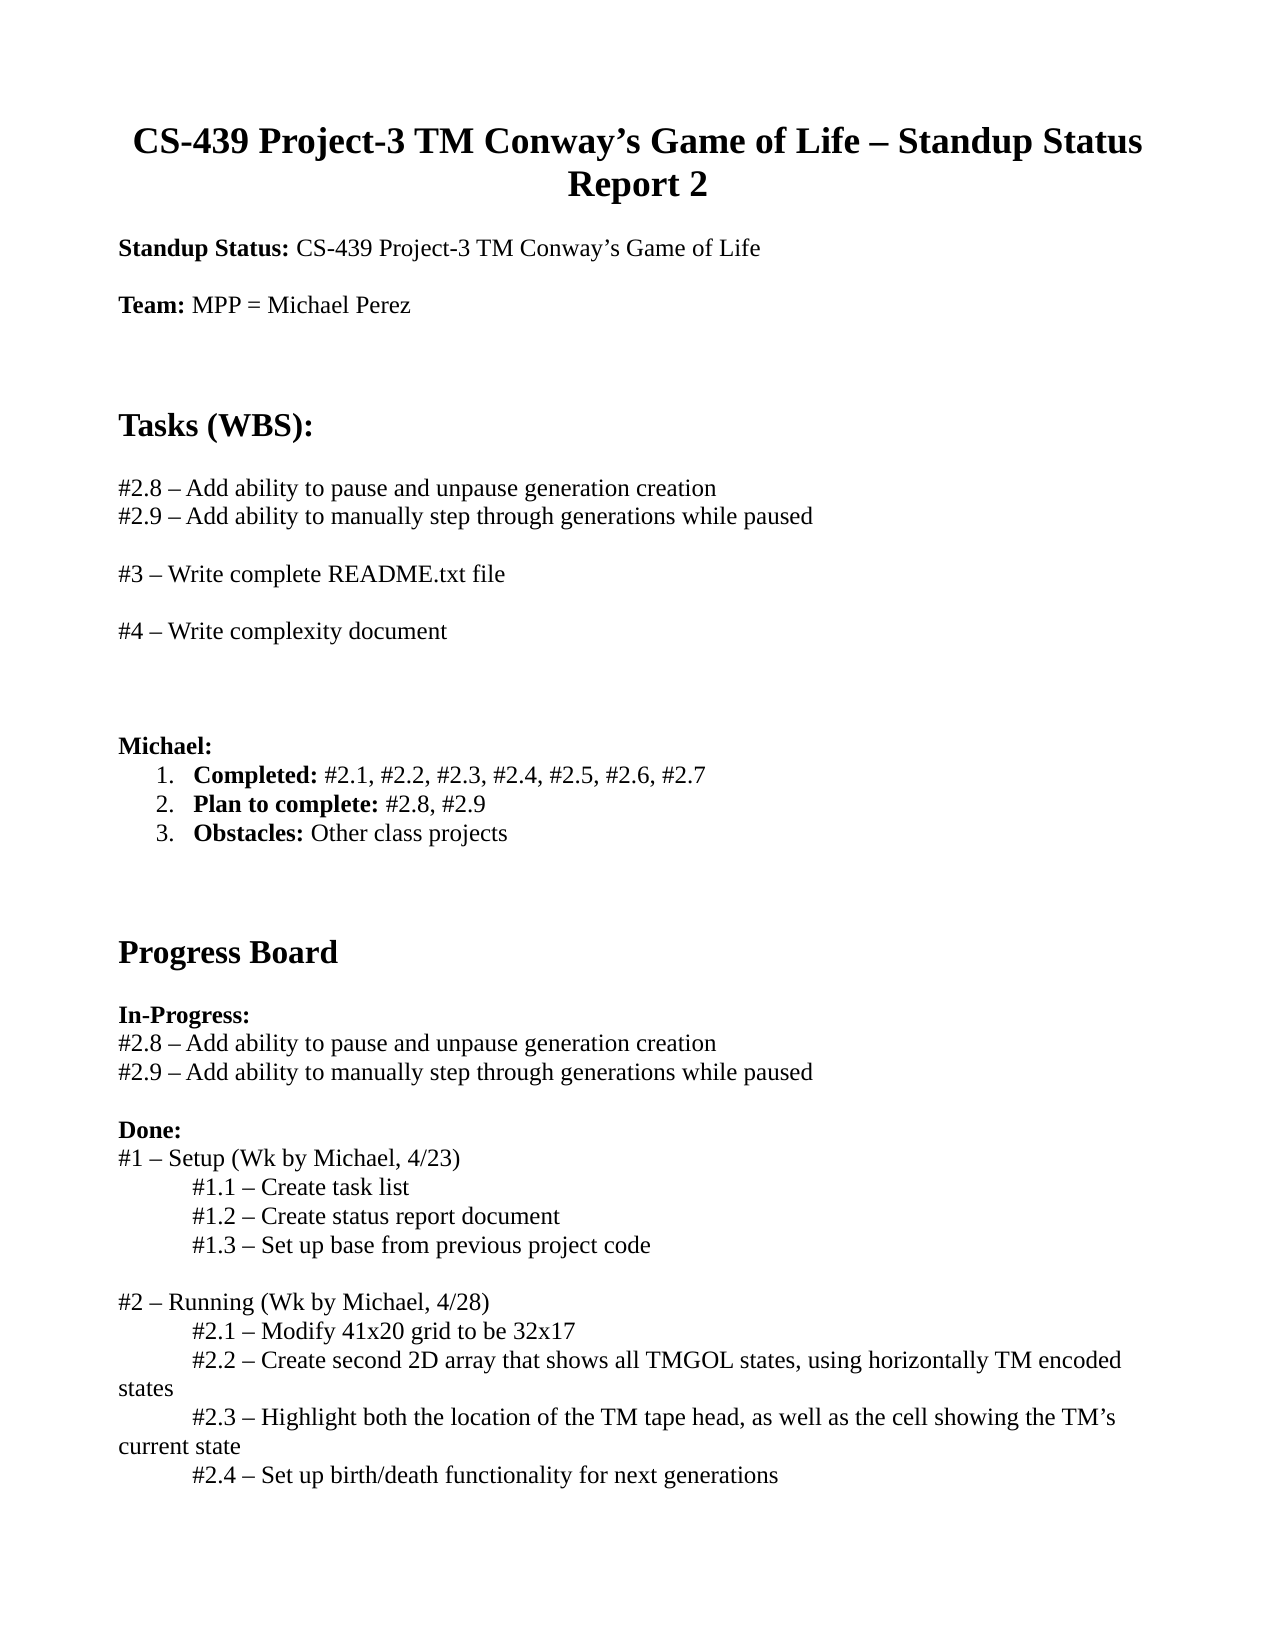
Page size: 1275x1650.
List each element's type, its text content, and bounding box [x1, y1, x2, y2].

text Progress Board [118, 933, 1157, 971]
text #2.3 – Highlight both the location of the TM tape head, as well as the cell showing the TM’s current state [118, 1402, 1157, 1460]
text #2.2 – Create second 2D array that shows all TMGOL states, using horizontally TM encoded states [118, 1345, 1157, 1402]
list Plan to complete: #2.8, #2.9 [156, 789, 1157, 818]
text Done: [118, 1115, 1157, 1143]
text #1.2 – Create status report document [118, 1201, 1157, 1230]
text #1.1 – Create task list [118, 1172, 1157, 1201]
text #2.8 – Add ability to pause and unpause generation creation [118, 1028, 1157, 1057]
text Michael: [118, 731, 1157, 760]
text Tasks (WBS): [118, 406, 1157, 444]
text #1 – Setup (Wk by Michael, 4/23) [118, 1143, 1157, 1172]
text Standup Status: CS-439 Project-3 TM Conway’s Game of Life [118, 233, 1157, 262]
text #1.3 – Set up base from previous project code [118, 1230, 1157, 1258]
text #2.8 – Add ability to pause and unpause generation creation [118, 473, 1157, 501]
list Completed: #2.1, #2.2, #2.3, #2.4, #2.5, #2.6, #2.7 [156, 760, 1157, 789]
text #2.9 – Add ability to manually step through generations while paused [118, 501, 1157, 530]
list Obstacles: Other class projects [156, 818, 1157, 846]
text #3 – Write complete README.txt file [118, 559, 1157, 588]
text In-Progress: [118, 1000, 1157, 1028]
text Team: MPP = Michael Perez [118, 291, 1157, 319]
text #2 – Running (Wk by Michael, 4/28) [118, 1287, 1157, 1316]
text #2.1 – Modify 41x20 grid to be 32x17 [118, 1316, 1157, 1345]
text #2.4 – Set up birth/death functionality for next generations [118, 1460, 1157, 1488]
text #2.9 – Add ability to manually step through generations while paused [118, 1057, 1157, 1086]
text #4 – Write complexity document [118, 616, 1157, 645]
text CS-439 Project-3 TM Conway’s Game of Life – Standup Status Report 2 [118, 118, 1157, 204]
